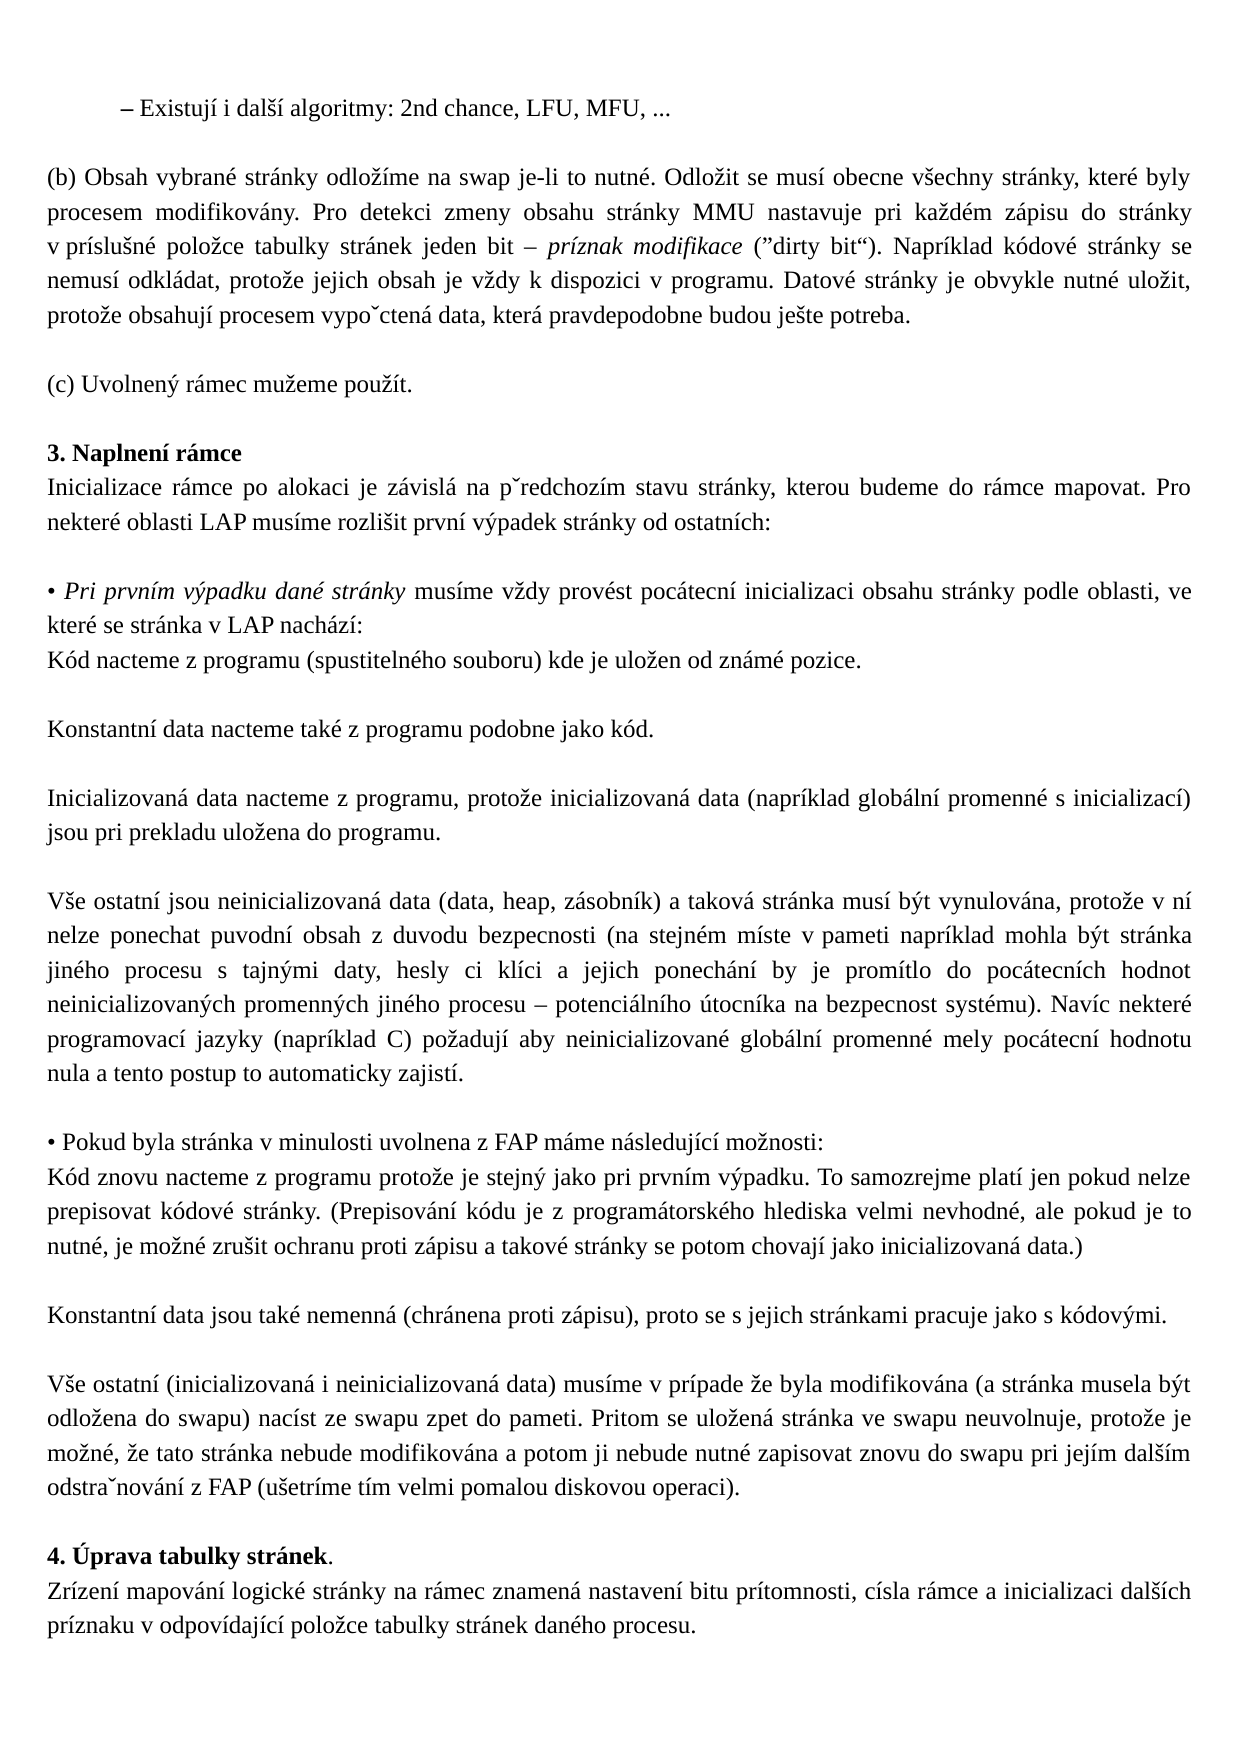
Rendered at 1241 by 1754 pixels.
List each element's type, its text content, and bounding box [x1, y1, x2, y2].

text • Pokud byla stránka v minulosti uvolnena z FAP máme následující možnosti: [47, 1127, 1193, 1156]
text Vše ostatní (inicializovaná i neinicializovaná data) musíme v prípade že byla modifikována (a stránka musela být odložena do swapu) nacíst ze swapu zpet do pameti. Pritom se uložená stránka ve swapu neuvolnuje, protože je možné, že tato stránka nebude modifikována a potom ji nebude nutné zapisovat znovu do swapu pri jejím dalším odstraˇnování z FAP (ušetríme tím velmi pomalou diskovou operaci). [47, 1369, 1193, 1501]
text Kód nacteme z programu (spustitelného souboru) kde je uložen od známé pozice. [47, 645, 1193, 673]
text Konstantní data nacteme také z programu podobne jako kód. [47, 714, 1193, 742]
text Zrízení mapování logické stránky na rámec znamená nastavení bitu prítomnosti, císla rámce a inicializaci dalších príznaku v odpovídající položce tabulky stránek daného procesu. [47, 1576, 1193, 1639]
text Inicializace rámce po alokaci je závislá na pˇredchozím stavu stránky, kterou budeme do rámce mapovat. Pro nekteré oblasti LAP musíme rozlišit první výpadek stránky od ostatních: [47, 472, 1193, 536]
text Inicializovaná data nacteme z programu, protože inicializovaná data (napríklad globální promenné s inicializací) jsou pri prekladu uložena do programu. [47, 783, 1193, 846]
text – Existují i další algoritmy: 2nd chance, LFU, MFU, ... [121, 93, 1193, 122]
text (c) Uvolnený rámec mužeme použít. [47, 369, 1193, 398]
text Konstantní data jsou také nemenná (chránena proti zápisu), proto se s jejich stránkami pracuje jako s kódovými. [47, 1300, 1193, 1329]
text Vše ostatní jsou neinicializovaná data (data, heap, zásobník) a taková stránka musí být vynulována, protože v ní nelze ponechat puvodní obsah z duvodu bezpecnosti (na stejném míste v pameti napríklad mohla být stránka jiného procesu s tajnými daty, hesly ci klíci a jejich ponechání by je promítlo do pocátecních hodnot neinicializovaných promenných jiného procesu – potenciálního útocníka na bezpecnost systému). Navíc nekteré programovací jazyky (napríklad C) požadují aby neinicializované globální promenné mely pocátecní hodnotu nula a tento postup to automaticky zajistí. [47, 886, 1193, 1087]
text (b) Obsah vybrané stránky odložíme na swap je-li to nutné. Odložit se musí obecne všechny stránky, které byly procesem modifikovány. Pro detekci zmeny obsahu stránky MMU nastavuje pri každém zápisu do stránky v príslušné položce tabulky stránek jeden bit – príznak modifikace (”dirty bit“). Napríklad kódové stránky se nemusí odkládat, protože jejich obsah je vždy k dispozici v programu. Datové stránky je obvykle nutné uložit, protože obsahují procesem vypoˇctená data, která pravdepodobne budou ješte potreba. [47, 162, 1193, 329]
text 3. Naplnení rámce [47, 438, 1193, 467]
text 4. Úprava tabulky stránek. [47, 1541, 1193, 1570]
text • Pri prvním výpadku dané stránky musíme vždy provést pocátecní inicializaci obsahu stránky podle oblasti, ve které se stránka v LAP nachází: [47, 576, 1193, 639]
text Kód znovu nacteme z programu protože je stejný jako pri prvním výpadku. To samozrejme platí jen pokud nelze prepisovat kódové stránky. (Prepisování kódu je z programátorského hlediska velmi nevhodné, ale pokud je to nutné, je možné zrušit ochranu proti zápisu a takové stránky se potom chovají jako inicializovaná data.) [47, 1162, 1193, 1260]
